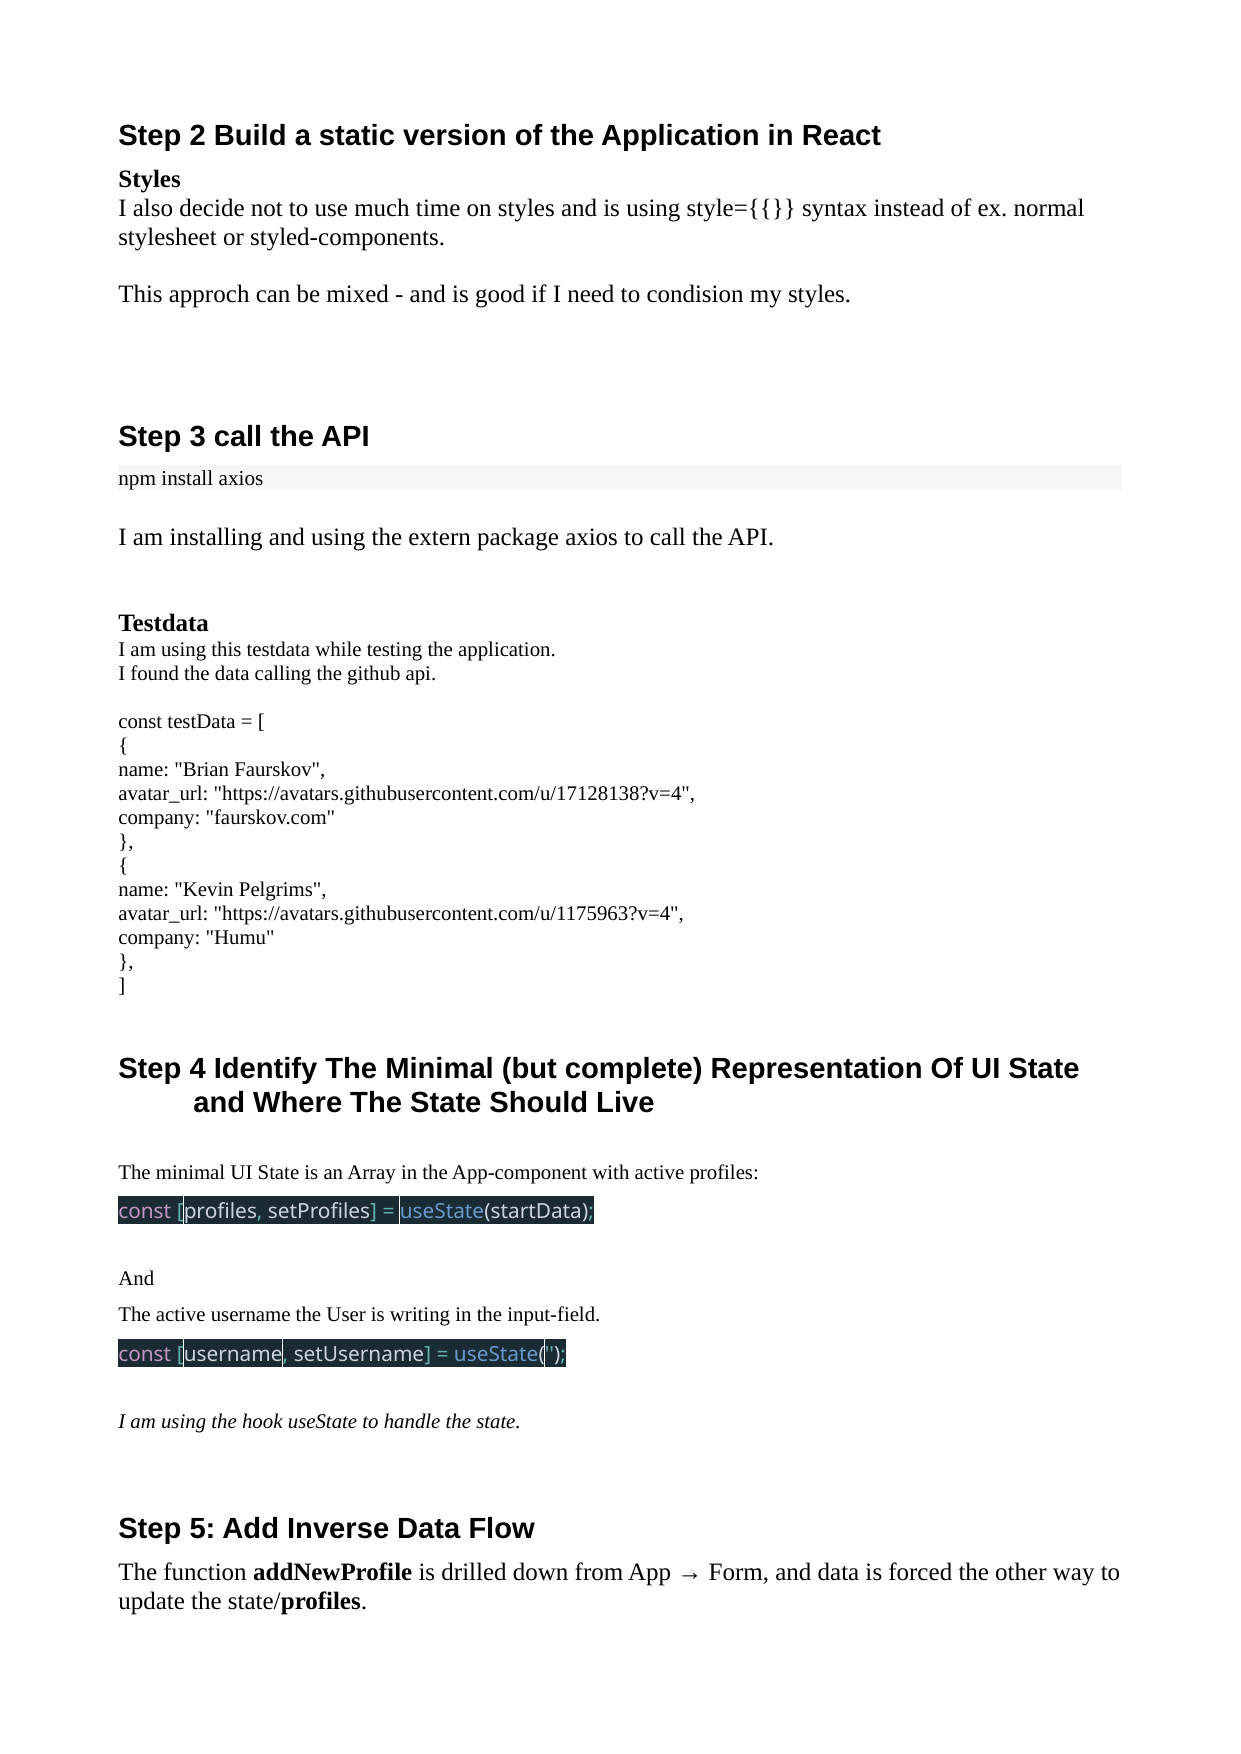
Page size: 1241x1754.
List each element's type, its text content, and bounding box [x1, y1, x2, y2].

text Testdata [118, 608, 1122, 637]
text I am using this testdata while testing the application. [118, 637, 1122, 661]
text The function addNewProfile is drilled down from App → Form, and data is forced the other way to update the state/profiles. [118, 1557, 1122, 1615]
text And [118, 1266, 1122, 1290]
text company: "Humu" [118, 925, 1122, 949]
text }, [118, 949, 1122, 973]
subtitle Step 5: Add Inverse Data Flow [118, 1511, 1122, 1545]
text I found the data calling the github api. [118, 661, 1122, 685]
text company: "faurskov.com" [118, 805, 1122, 829]
text This approch can be mixed - and is good if I need to condision my styles. [118, 279, 1122, 308]
text { [118, 733, 1122, 757]
subtitle Step 2 Build a static version of the Application in React [118, 118, 1122, 152]
text I am using the hook useState to handle the state. [118, 1409, 1122, 1433]
text The minimal UI State is an Array in the App-component with active profiles: [118, 1159, 1122, 1184]
text Styles [118, 164, 1122, 193]
text const [username, setUsername] = useState(''); [118, 1339, 1122, 1367]
text name: "Kevin Pelgrims", [118, 877, 1122, 901]
text I also decide not to use much time on styles and is using style={{}} syntax instead of ex. normal stylesheet or styled-components. [118, 193, 1122, 250]
text I am installing and using the extern package axios to call the API. [118, 522, 1122, 550]
text const [profiles, setProfiles] = useState(startData); [118, 1196, 1122, 1224]
subtitle Step 3 call the API [118, 419, 1122, 453]
text avatar_url: "https://avatars.githubusercontent.com/u/1175963?v=4", [118, 901, 1122, 925]
text npm install axios [118, 465, 1122, 490]
text name: "Brian Faurskov", [118, 757, 1122, 781]
text }, [118, 829, 1122, 853]
text ] [118, 973, 1122, 997]
subtitle Step 4 Identify The Minimal (but complete) Representation Of UI State and Where The State Should Live [118, 1051, 1122, 1118]
text The active username the User is writing in the input-field. [118, 1302, 1122, 1326]
text avatar_url: "https://avatars.githubusercontent.com/u/17128138?v=4", [118, 781, 1122, 805]
text const testData = [ [118, 709, 1122, 733]
text { [118, 853, 1122, 877]
